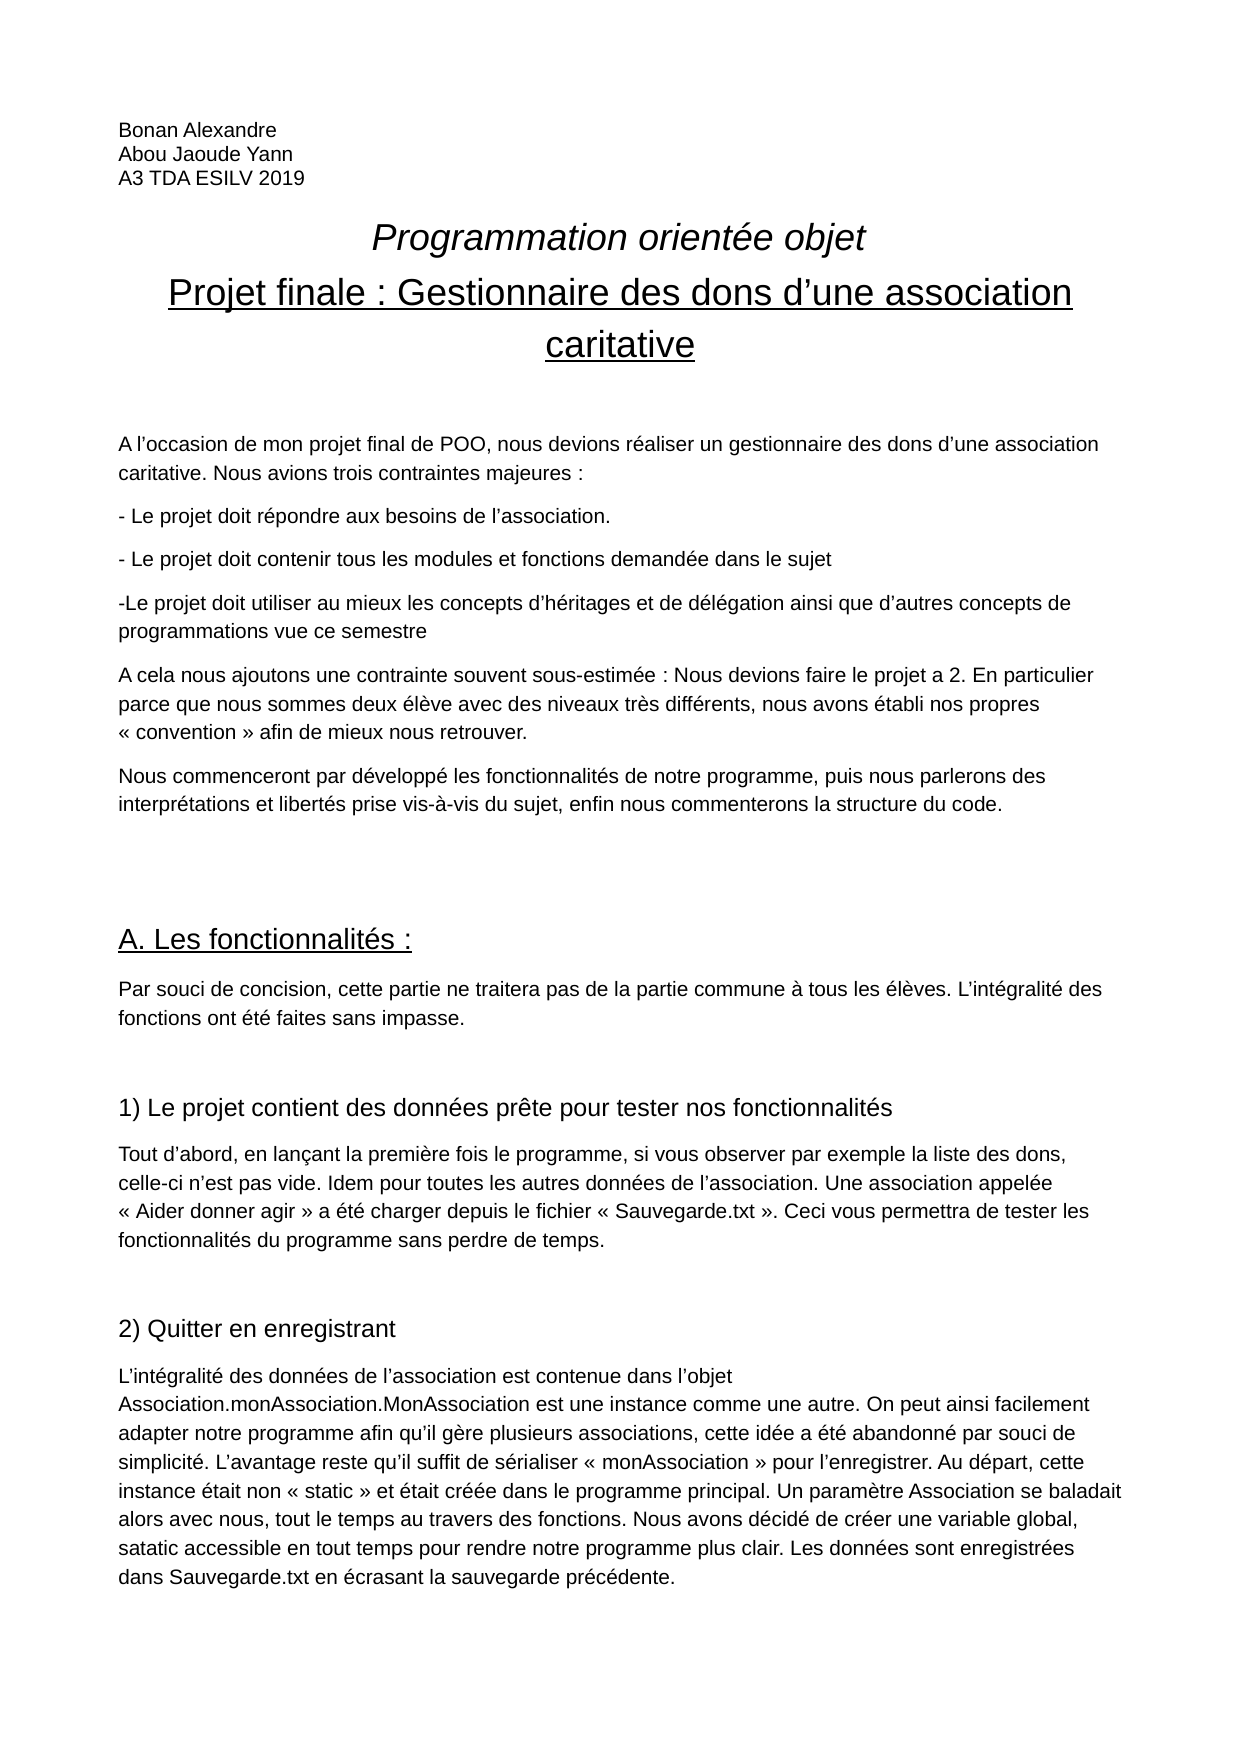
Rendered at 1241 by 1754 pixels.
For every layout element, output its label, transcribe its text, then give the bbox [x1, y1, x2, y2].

text Tout d’abord, en lançant la première fois le programme, si vous observer par exemple la liste des dons, celle-ci n’est pas vide. Idem pour toutes les autres données de l’association. Une association appelée « Aider donner agir » a été charger depuis le fichier « Sauvegarde.txt ». Ceci vous permettra de tester les fonctionnalités du programme sans perdre de temps. [118, 1142, 1122, 1252]
text -Le projet doit utiliser au mieux les concepts d’héritages et de délégation ainsi que d’autres concepts de programmations vue ce semestre [118, 591, 1122, 643]
text Projet finale : Gestionnaire des dons d’une association caritative [118, 271, 1122, 365]
text 1) Le projet contient des données prête pour tester nos fonctionnalités [118, 1092, 1122, 1121]
text Bonan Alexandre [118, 118, 1122, 142]
text L’intégralité des données de l’association est contenue dans l’objet Association.monAssociation.MonAssociation est une instance comme une autre. On peut ainsi facilement adapter notre programme afin qu’il gère plusieurs associations, cette idée a été abandonné par souci de simplicité. L’avantage reste qu’il suffit de sérialiser « monAssociation » pour l’enregistrer. Au départ, cette instance était non « static » et était créée dans le programme principal. Un paramètre Association se baladait alors avec nous, tout le temps au travers des fonctions. Nous avons décidé de créer une variable global, satatic accessible en tout temps pour rendre notre programme plus clair. Les données sont enregistrées dans Sauvegarde.txt en écrasant la sauvegarde précédente. [118, 1363, 1122, 1589]
subtitle Programmation orientée objet [118, 215, 1122, 258]
text 2) Quitter en enregistrant [118, 1314, 1122, 1343]
text - Le projet doit répondre aux besoins de l’association. [118, 504, 1122, 528]
text A l’occasion de mon projet final de POO, nous devions réaliser un gestionnaire des dons d’une association caritative. Nous avions trois contraintes majeures : [118, 432, 1122, 484]
text - Le projet doit contenir tous les modules et fonctions demandée dans le sujet [118, 547, 1122, 571]
text A. Les fonctionnalités : [118, 922, 1122, 956]
text A cela nous ajoutons une contrainte souvent sous-estimée : Nous devions faire le projet a 2. En particulier parce que nous sommes deux élève avec des niveaux très différents, nous avons établi nos propres « convention » afin de mieux nous retrouver. [118, 663, 1122, 744]
text Nous commenceront par développé les fonctionnalités de notre programme, puis nous parlerons des interprétations et libertés prise vis-à-vis du sujet, enfin nous commenterons la structure du code. [118, 763, 1122, 816]
text Abou Jaoude Yann [118, 142, 1122, 166]
text Par souci de concision, cette partie ne traitera pas de la partie commune à tous les élèves. L’intégralité des fonctions ont été faites sans impasse. [118, 977, 1122, 1030]
text A3 TDA ESILV 2019 [118, 166, 1122, 190]
